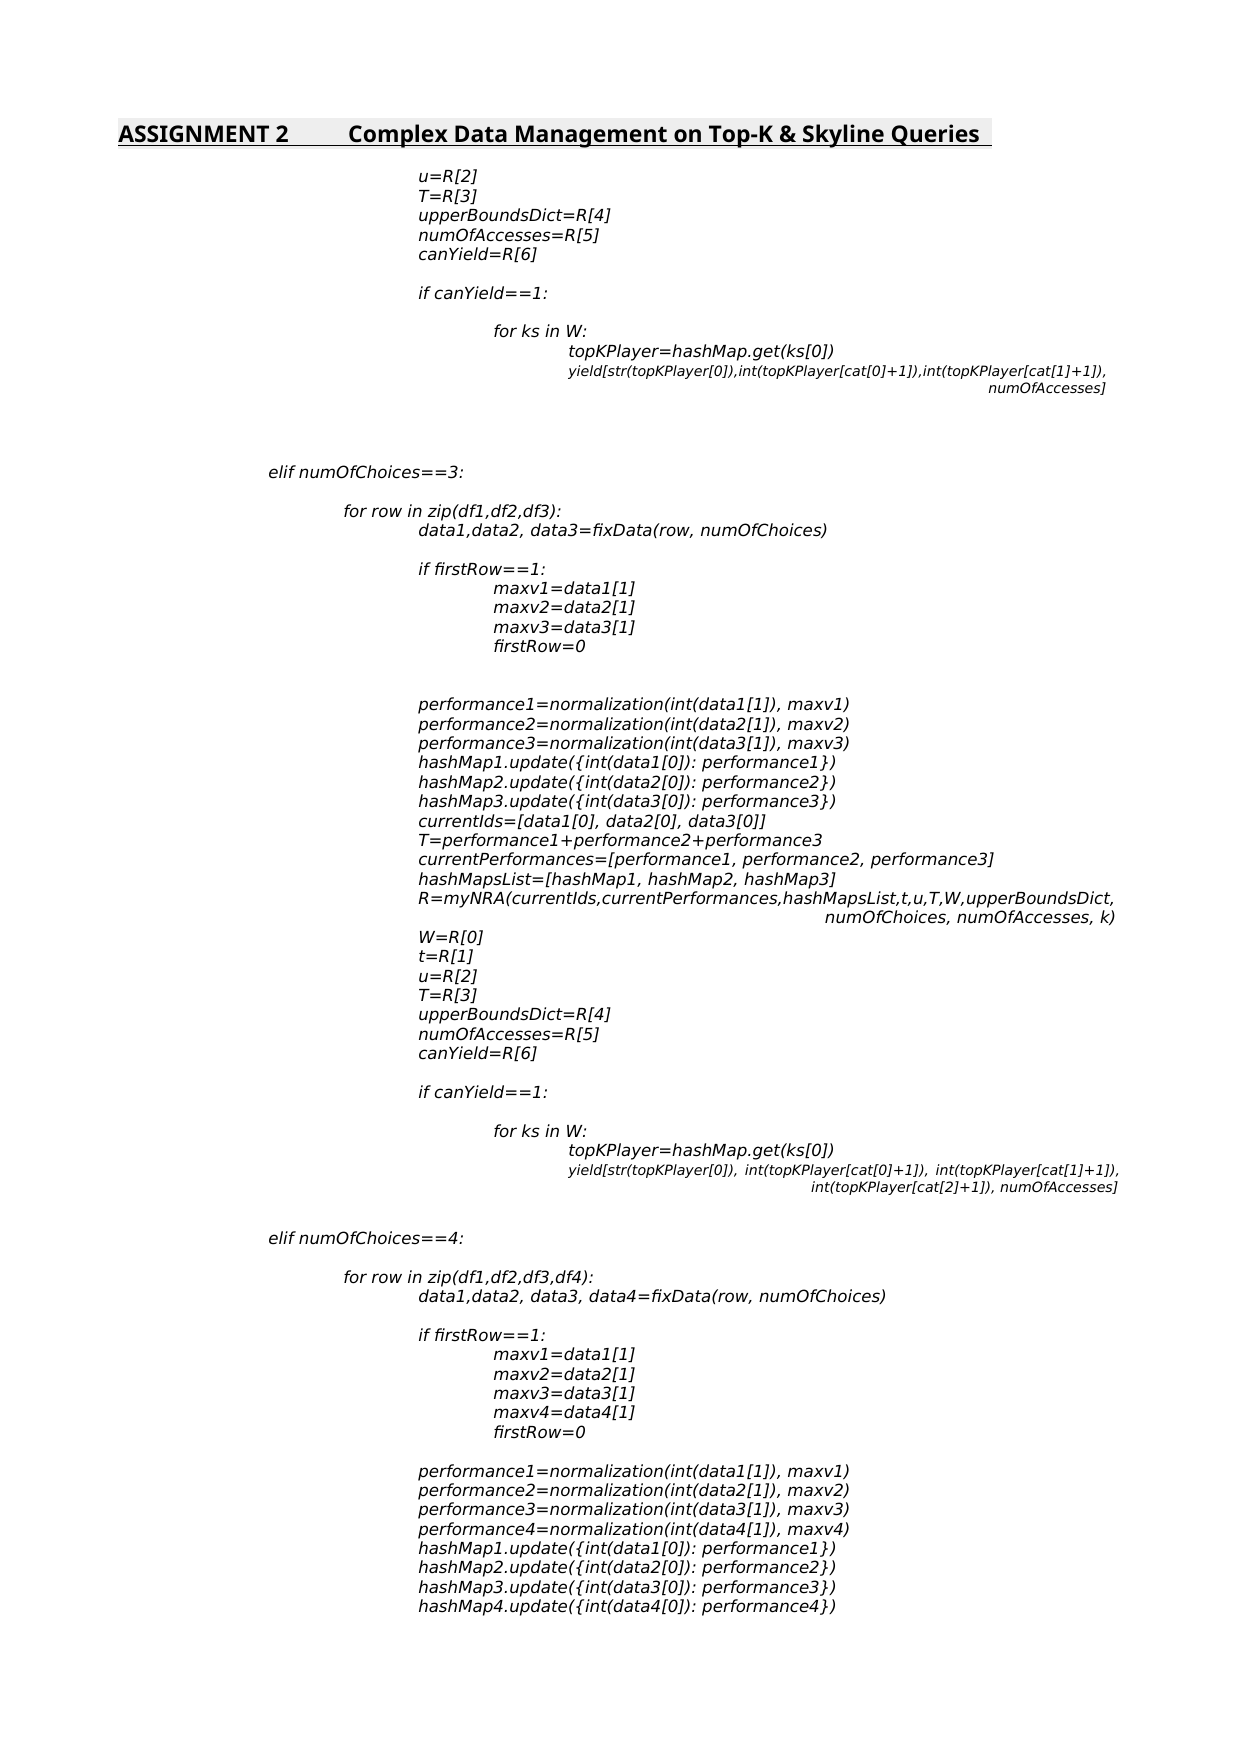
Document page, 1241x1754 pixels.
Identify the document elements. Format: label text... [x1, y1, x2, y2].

text if canYield==1: [118, 284, 1122, 303]
text performance1=normalization(int(data1[1]), maxv1) [118, 695, 1122, 715]
text R=myNRA(currentIds,currentPerformances,hashMapsList,t,u,T,W,upperBoundsDict, numOfChoices, numOfAccesses, k) [118, 889, 1122, 928]
text upperBoundsDict=R[4] [118, 1005, 1122, 1025]
text maxv2=data2[1] [118, 1365, 1122, 1384]
text hashMap1.update({int(data1[0]): performance1}) [118, 753, 1122, 773]
text performance2=normalization(int(data2[1]), maxv2) [118, 715, 1122, 734]
text maxv1=data1[1] [118, 1345, 1122, 1365]
text T=R[3] [118, 187, 1122, 206]
text hashMapsList=[hashMap1, hashMap2, hashMap3] [118, 870, 1122, 889]
text performance3=normalization(int(data3[1]), maxv3) [118, 734, 1122, 753]
text if canYield==1: [118, 1083, 1122, 1102]
text for row in zip(df1,df2,df3): [118, 502, 1122, 521]
text T=R[3] [118, 986, 1122, 1005]
text maxv4=data4[1] [118, 1403, 1122, 1423]
text performance4=normalization(int(data4[1]), maxv4) [118, 1520, 1122, 1539]
text for ks in W: [118, 322, 1122, 342]
text hashMap2.update({int(data2[0]): performance2}) [118, 1558, 1122, 1578]
text canYield=R[6] [118, 1044, 1122, 1063]
text maxv3=data3[1] [118, 618, 1122, 637]
text if firstRow==1: [118, 560, 1122, 579]
text t=R[1] [118, 947, 1122, 967]
text hashMap2.update({int(data2[0]): performance2}) [118, 773, 1122, 792]
text firstRow=0 [118, 637, 1122, 657]
text data1,data2, data3=fixData(row, numOfChoices) [118, 521, 1122, 540]
text u=R[2] [118, 167, 1122, 187]
text hashMap3.update({int(data3[0]): performance3}) [118, 1578, 1122, 1597]
text topKPlayer=hashMap.get(ks[0]) [118, 342, 1122, 361]
text hashMap3.update({int(data3[0]): performance3}) [118, 792, 1122, 812]
text elif numOfChoices==3: [118, 463, 1122, 482]
text maxv3=data3[1] [118, 1384, 1122, 1403]
text maxv1=data1[1] [118, 579, 1122, 598]
text hashMap4.update({int(data4[0]): performance4}) [118, 1597, 1122, 1617]
text if firstRow==1: [118, 1326, 1122, 1345]
text W=R[0] [118, 928, 1122, 947]
text firstRow=0 [118, 1423, 1122, 1442]
text upperBoundsDict=R[4] [118, 206, 1122, 226]
text elif numOfChoices==4: [118, 1229, 1122, 1248]
text u=R[2] [118, 967, 1122, 986]
text performance1=normalization(int(data1[1]), maxv1) [118, 1462, 1122, 1481]
text canYield=R[6] [118, 245, 1122, 264]
text T=performance1+performance2+performance3 [118, 831, 1122, 850]
text maxv2=data2[1] [118, 598, 1122, 618]
text data1,data2, data3, data4=fixData(row, numOfChoices) [118, 1287, 1122, 1307]
text hashMap1.update({int(data1[0]): performance1}) [118, 1539, 1122, 1558]
text for ks in W: [118, 1122, 1122, 1141]
text currentIds=[data1[0], data2[0], data3[0]] [118, 812, 1122, 831]
text for row in zip(df1,df2,df3,df4): [118, 1268, 1122, 1287]
text numOfAccesses=R[5] [118, 1025, 1122, 1044]
text topKPlayer=hashMap.get(ks[0]) [118, 1141, 1122, 1160]
text yield[str(topKPlayer[0]),int(topKPlayer[cat[0]+1]),int(topKPlayer[cat[1]+1]), numOfAccesses] [118, 361, 1122, 397]
text performance2=normalization(int(data2[1]), maxv2) [118, 1481, 1122, 1500]
text performance3=normalization(int(data3[1]), maxv3) [118, 1500, 1122, 1520]
text yield[str(topKPlayer[0]), int(topKPlayer[cat[0]+1]), int(topKPlayer[cat[1]+1]), int(topKPlayer[cat[2]+1]), numOfAccesses] [118, 1160, 1122, 1196]
text currentPerformances=[performance1, performance2, performance3] [118, 850, 1122, 870]
text numOfAccesses=R[5] [118, 226, 1122, 245]
